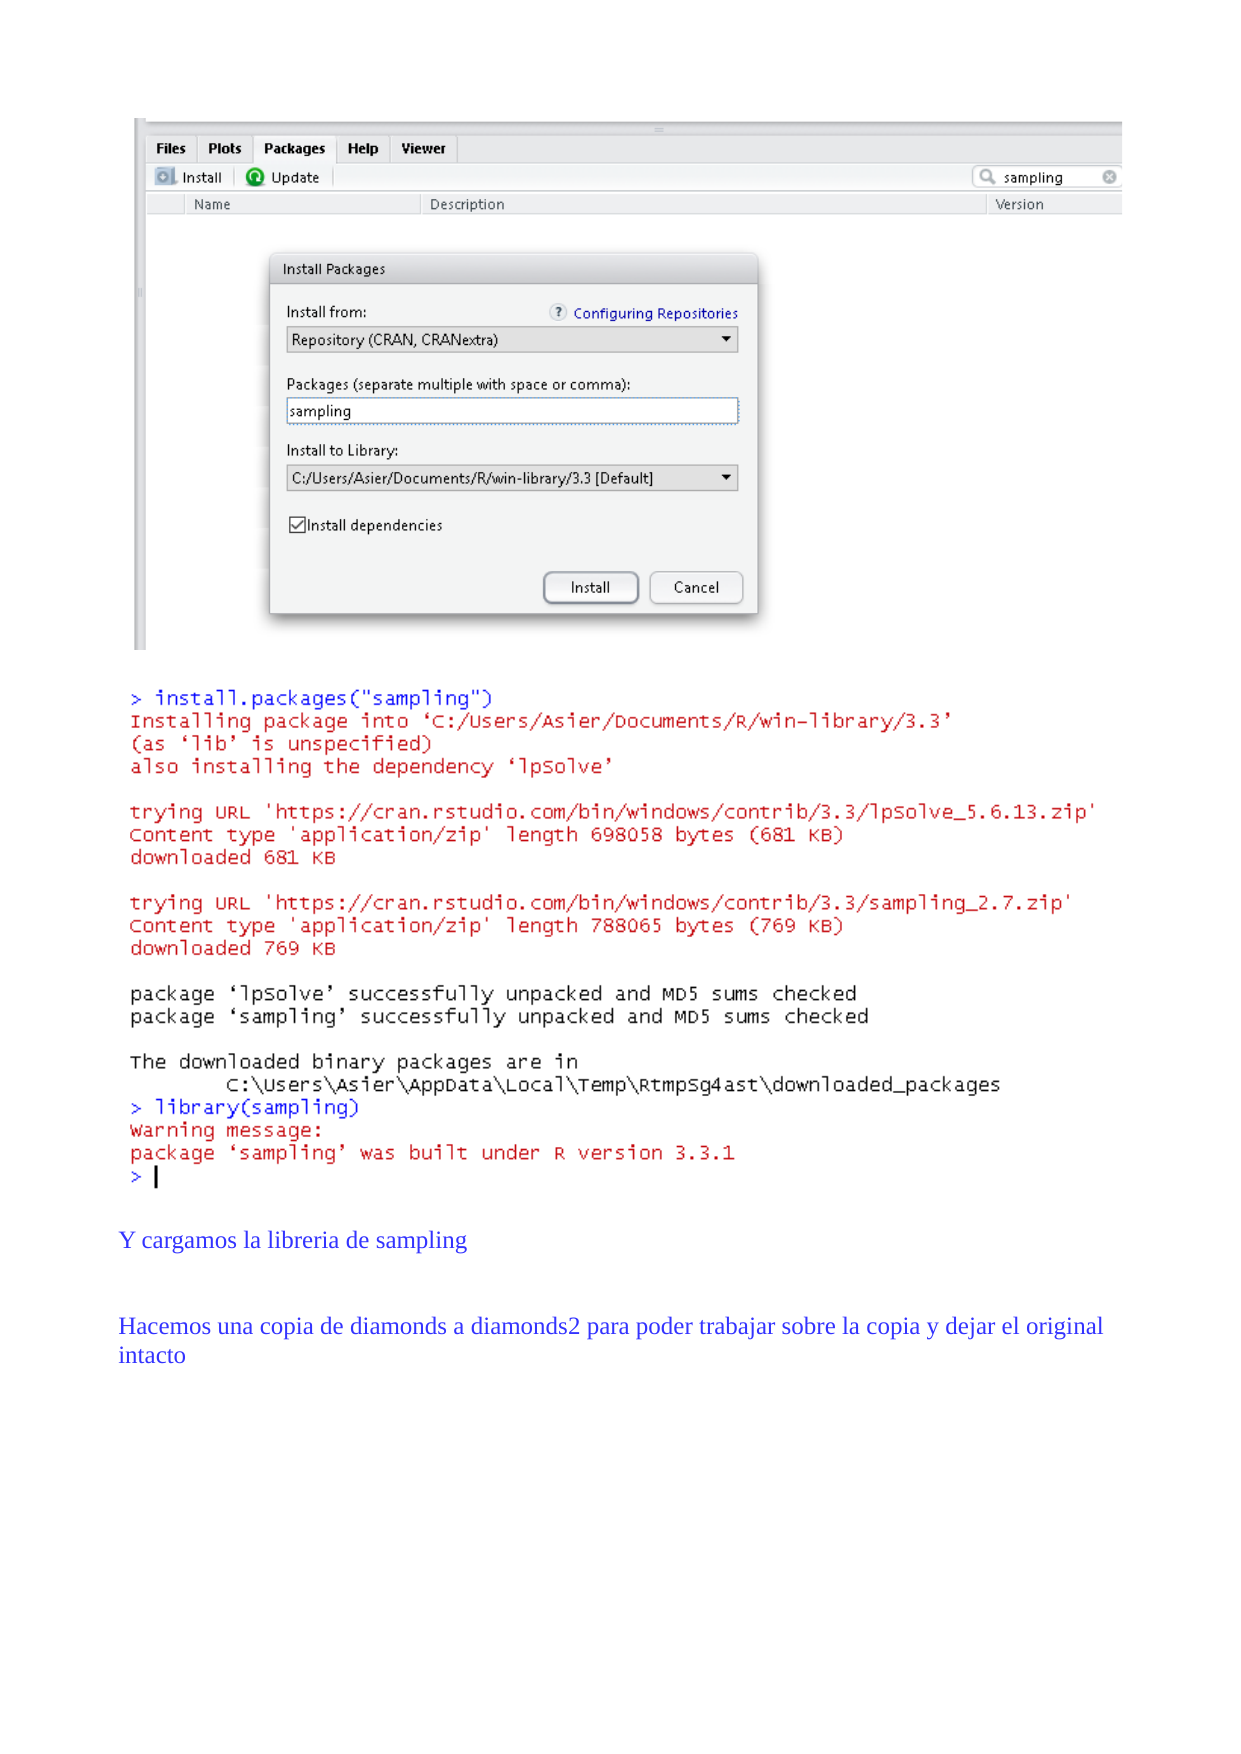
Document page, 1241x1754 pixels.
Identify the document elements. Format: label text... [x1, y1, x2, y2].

text Y cargamos la libreria de sampling [118, 1225, 1122, 1253]
picture [123, 687, 1128, 1196]
text Hacemos una copia de diamonds a diamonds2 para poder trabajar sobre la copia y dejar el original intacto [118, 1311, 1122, 1368]
picture [118, 118, 1123, 650]
